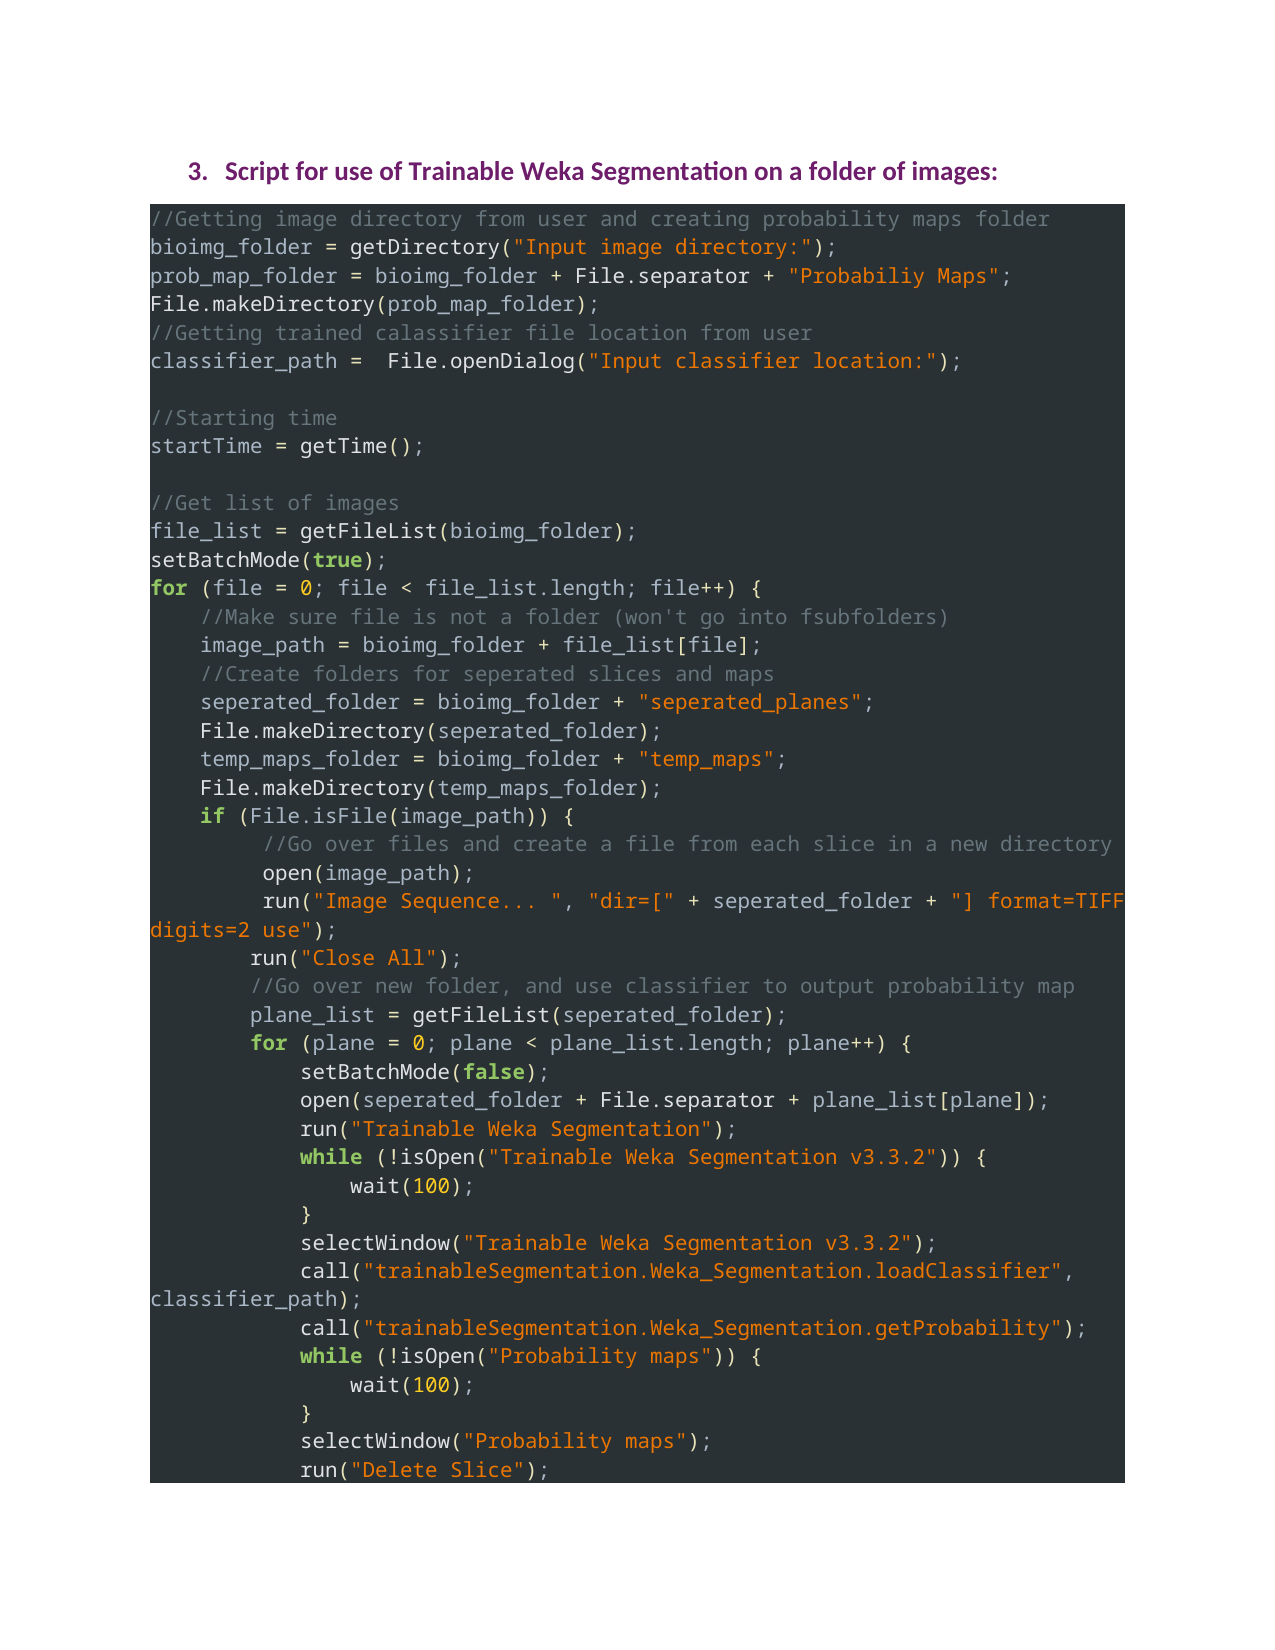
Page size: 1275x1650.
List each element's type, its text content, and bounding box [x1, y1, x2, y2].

text //Getting image directory from user and creating probability maps folder bioimg_folder = getDirectory("Input image directory:"); prob_map_folder = bioimg_folder + File.separator + "Probabiliy Maps"; File.makeDirectory(prob_map_folder); //Getting trained calassifier file location from user classifier_path = File.openDialog("Input classifier location:"); //Starting time startTime = getTime(); //Get list of images file_list = getFileList(bioimg_folder); setBatchMode(true); for (file = 0; file < file_list.length; file++) { //Make sure file is not a folder (won't go into fsubfolders) image_path = bioimg_folder + file_list[file]; //Create folders for seperated slices and maps seperated_folder = bioimg_folder + "seperated_planes"; File.makeDirectory(seperated_folder); temp_maps_folder = bioimg_folder + "temp_maps"; File.makeDirectory(temp_maps_folder); if (File.isFile(image_path)) { //Go over files and create a file from each slice in a new directory open(image_path); run("Image Sequence... ", "dir=[" + seperated_folder + "] format=TIFF digits=2 use"); run("Close All"); //Go over new folder, and use classifier to output probability map plane_list = getFileList(seperated_folder); for (plane = 0; plane < plane_list.length; plane++) { setBatchMode(false); open(seperated_folder + File.separator + plane_list[plane]); run("Trainable Weka Segmentation"); while (!isOpen("Trainable Weka Segmentation v3.3.2")) { wait(100); } selectWindow("Trainable Weka Segmentation v3.3.2"); call("trainableSegmentation.Weka_Segmentation.loadClassifier", classifier_path); call("trainableSegmentation.Weka_Segmentation.getProbability"); while (!isOpen("Probability maps")) { wait(100); } selectWindow("Probability maps"); run("Delete Slice"); [150, 204, 1125, 1483]
subtitle Script for use of Trainable Weka Segmentation on a folder of images: [187, 154, 1125, 187]
